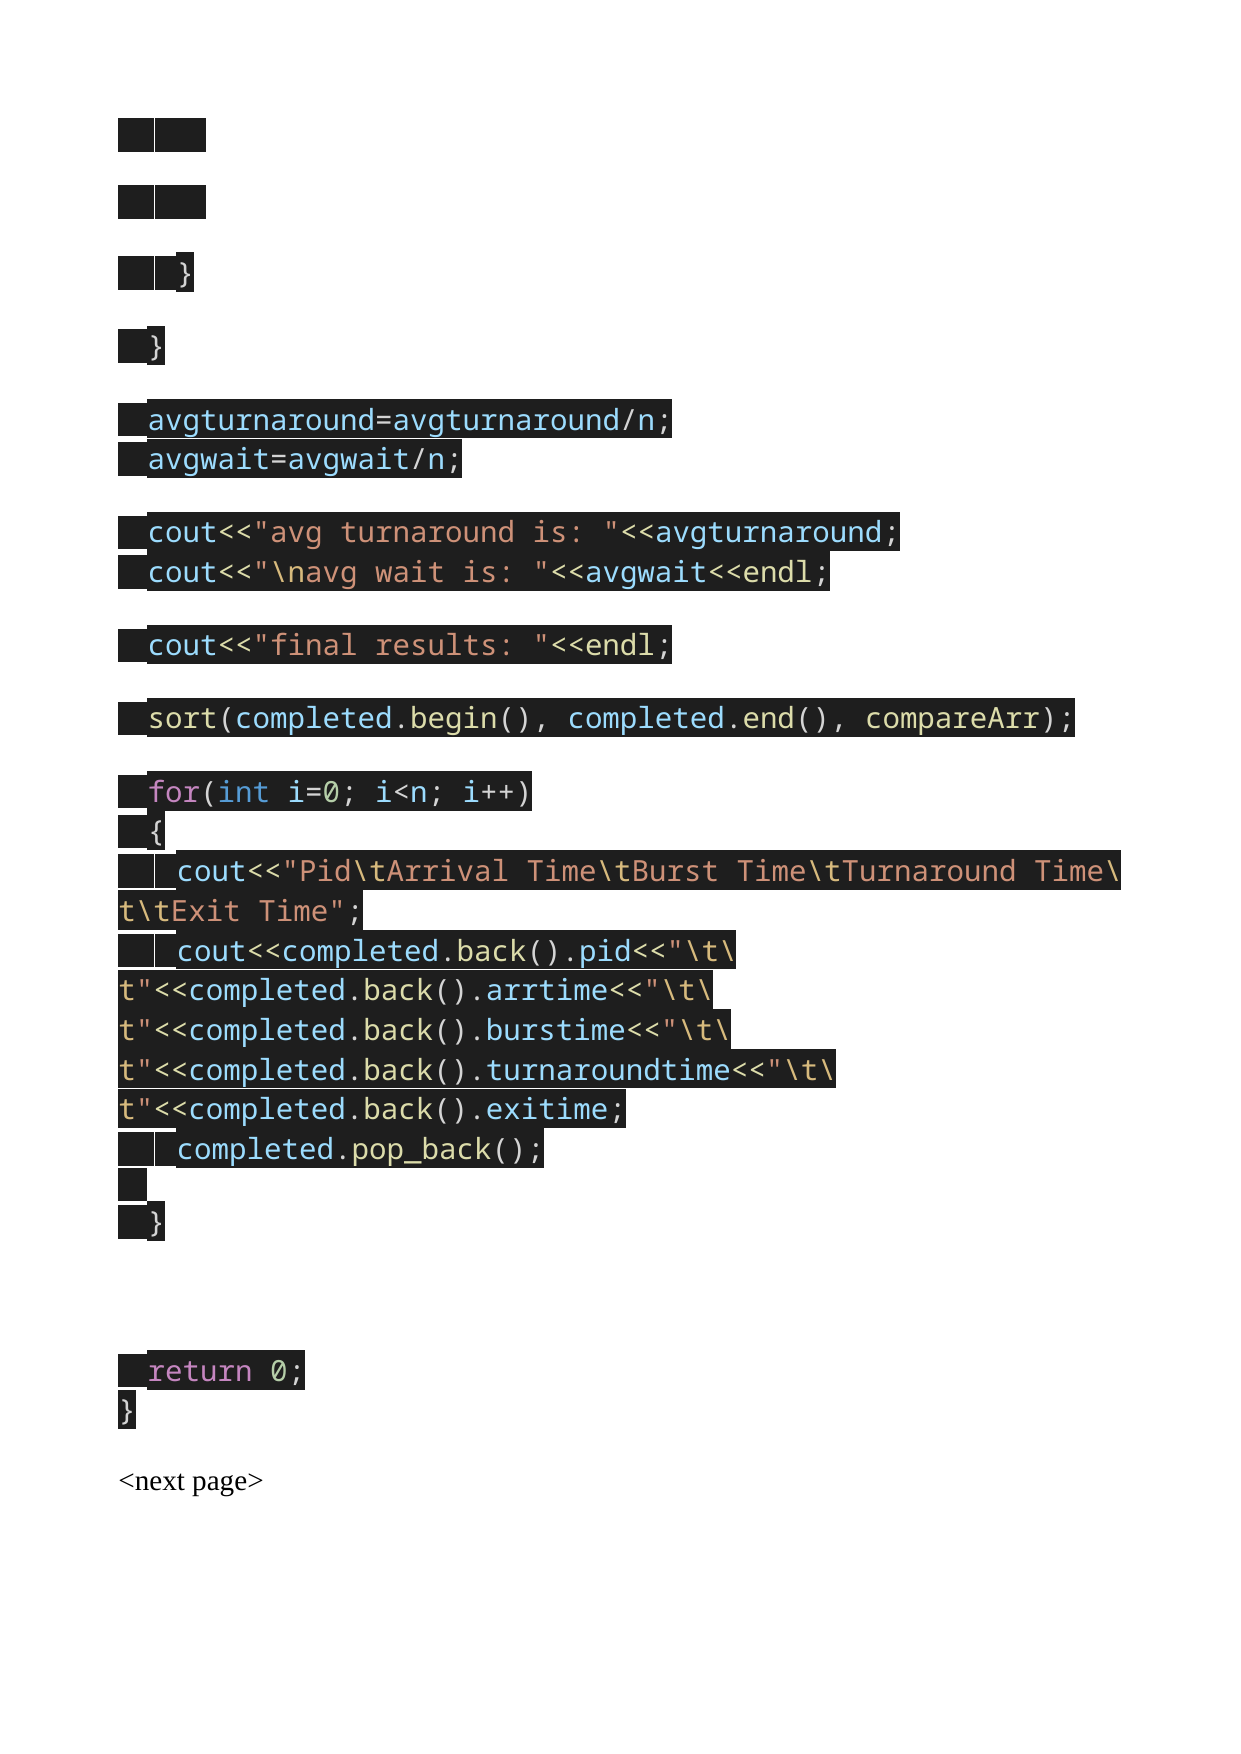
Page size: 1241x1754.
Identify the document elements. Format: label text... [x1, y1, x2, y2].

text cout<<"\navg wait is: "<<avgwait<<endl; [118, 551, 1122, 591]
text cout<<"Pid\tArrival Time\tBurst Time\tTurnaround Time\t\tExit Time"; [118, 850, 1122, 930]
text cout<<"avg turnaround is: "<<avgturnaround; [118, 512, 1122, 551]
text } [118, 1390, 1122, 1429]
text avgturnaround=avgturnaround/n; [118, 399, 1122, 438]
text cout<<"final results: "<<endl; [118, 624, 1122, 664]
text cout<<completed.back().pid<<"\t\t"<<completed.back().arrtime<<"\t\t"<<completed.back().burstime<<"\t\t"<<completed.back().turnaroundtime<<"\t\t"<<completed.back().exitime; [118, 930, 1122, 1128]
text sort(completed.begin(), completed.end(), compareArr); [118, 698, 1122, 737]
text { [118, 811, 1122, 850]
text return 0; [118, 1350, 1122, 1390]
text avgwait=avgwait/n; [118, 438, 1122, 478]
text } [118, 1201, 1122, 1241]
text } [118, 252, 1122, 292]
text for(int i=0; i<n; i++) [118, 771, 1122, 811]
text completed.pop_back(); [118, 1128, 1122, 1168]
text } [118, 326, 1122, 365]
text <next page> [118, 1463, 1122, 1496]
